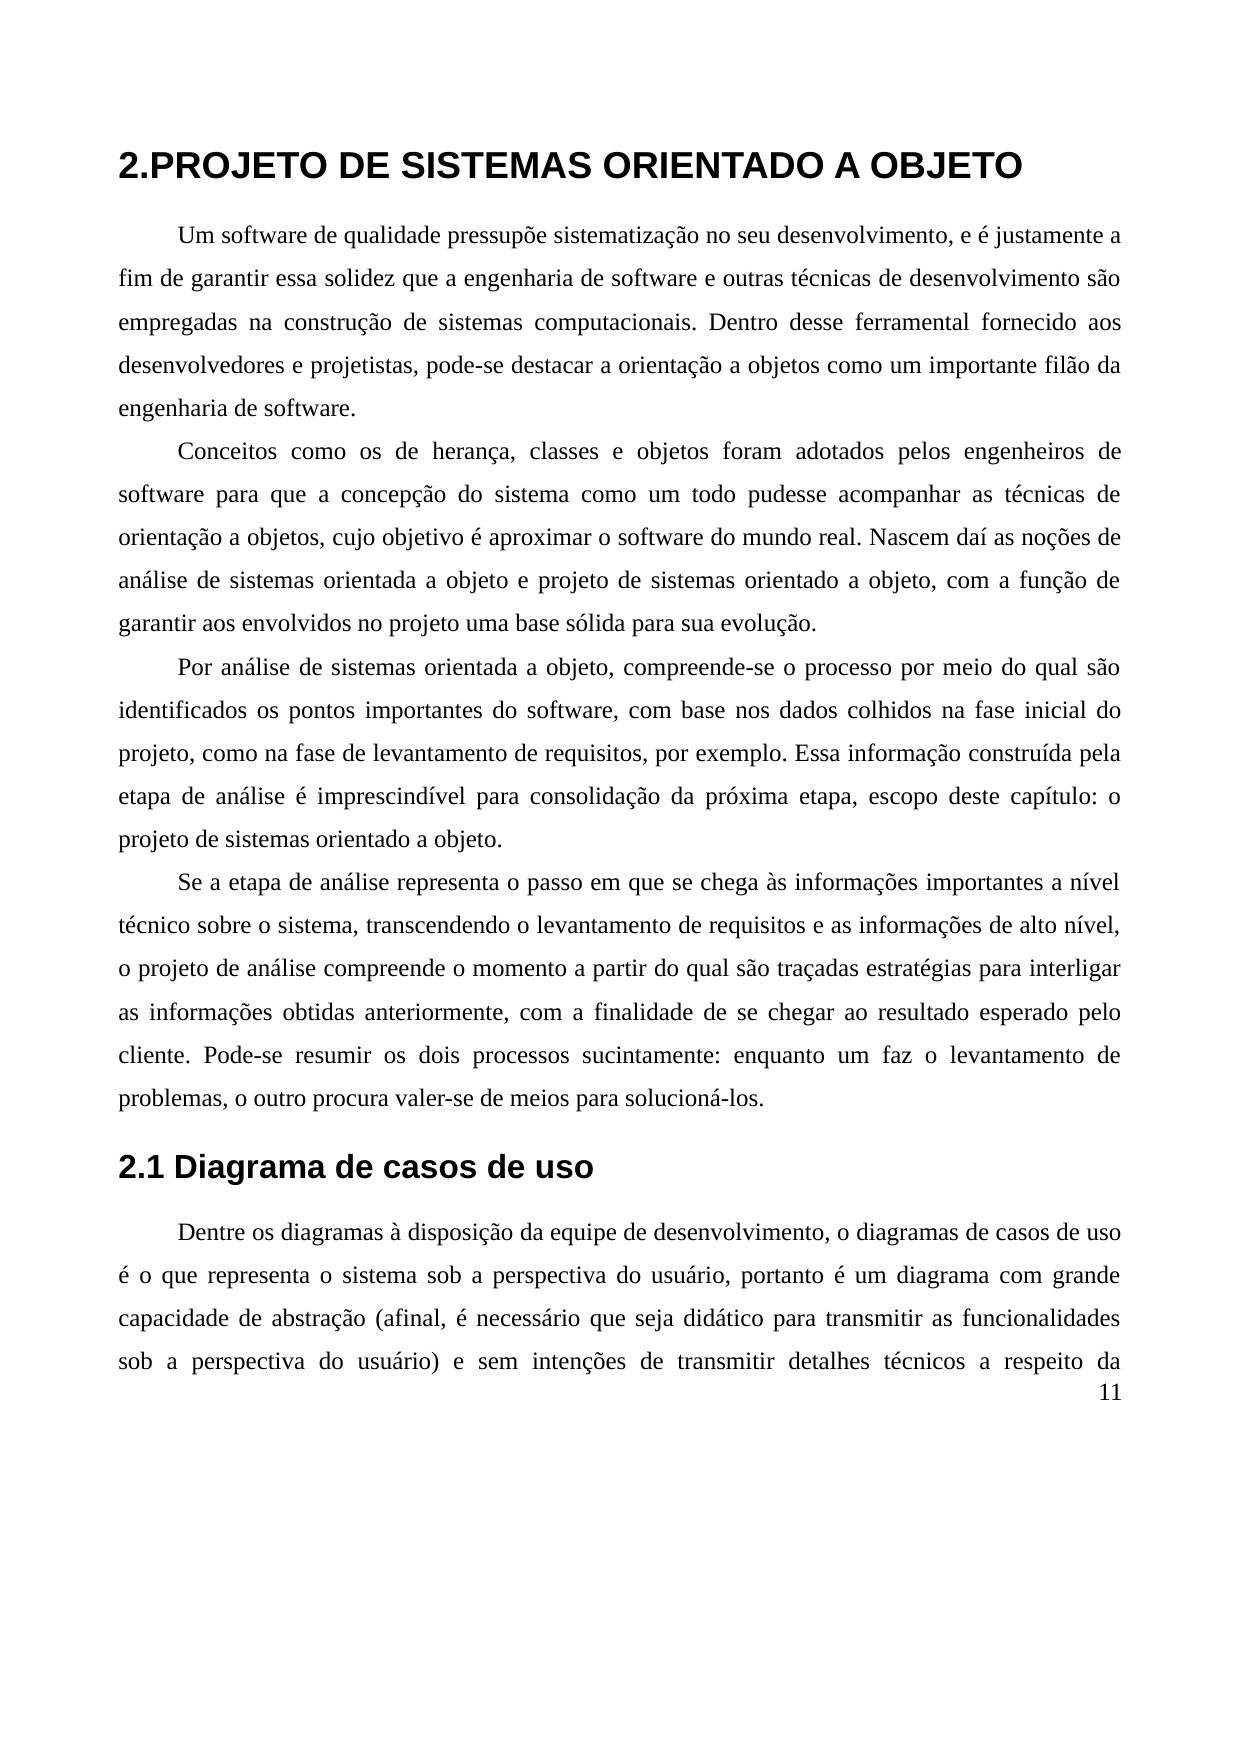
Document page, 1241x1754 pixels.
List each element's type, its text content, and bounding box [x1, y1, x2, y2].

list Conceitos como os de herança, classes e objetos foram adotados pelos engenheiros de software para que a concepção do sistema como um todo pudesse acompanhar as técnicas de orientação a objetos, cujo objetivo é aproximar o software do mundo real. Nascem daí as noções de análise de sistemas orientada a objeto e projeto de sistemas orientado a objeto, com a função de garantir aos envolvidos no projeto uma base sólida para sua evolução. [118, 436, 1122, 637]
list Por análise de sistemas orientada a objeto, compreende-se o processo por meio do qual são identificados os pontos importantes do software, com base nos dados colhidos na fase inicial do projeto, como na fase de levantamento de requisitos, por exemplo. Essa informação construída pela etapa de análise é imprescindível para consolidação da próxima etapa, escopo deste capítulo: o projeto de sistemas orientado a objeto. [118, 652, 1122, 853]
list Se a etapa de análise representa o passo em que se chega às informações importantes a nível técnico sobre o sistema, transcendendo o levantamento de requisitos e as informações de alto nível, o projeto de análise compreende o momento a partir do qual são traçadas estratégias para interligar as informações obtidas anteriormente, com a finalidade de se chegar ao resultado esperado pelo cliente. Pode-se resumir os dois processos sucintamente: enquanto um faz o levantamento de problemas, o outro procura valer-se de meios para solucioná-los. [118, 867, 1122, 1112]
list Dentre os diagramas à disposição da equipe de desenvolvimento, o diagramas de casos de uso é o que representa o sistema sob a perspectiva do usuário, portanto é um diagrama com grande capacidade de abstração (afinal, é necessário que seja didático para transmitir as funcionalidades sob a perspectiva do usuário) e sem intenções de transmitir detalhes técnicos a respeito da [118, 1217, 1122, 1375]
list Um software de qualidade pressupõe sistematização no seu desenvolvimento, e é justamente a fim de garantir essa solidez que a engenharia de software e outras técnicas de desenvolvimento são empregadas na construção de sistemas computacionais. Dentro desse ferramental fornecido aos desenvolvedores e projetistas, pode-se destacar a orientação a objetos como um importante filão da engenharia de software. [118, 220, 1122, 422]
subtitle 2.PROJETO DE SISTEMAS ORIENTADO A OBJETO [118, 143, 1122, 186]
subtitle 2.1 Diagrama de casos de uso [118, 1147, 1122, 1185]
